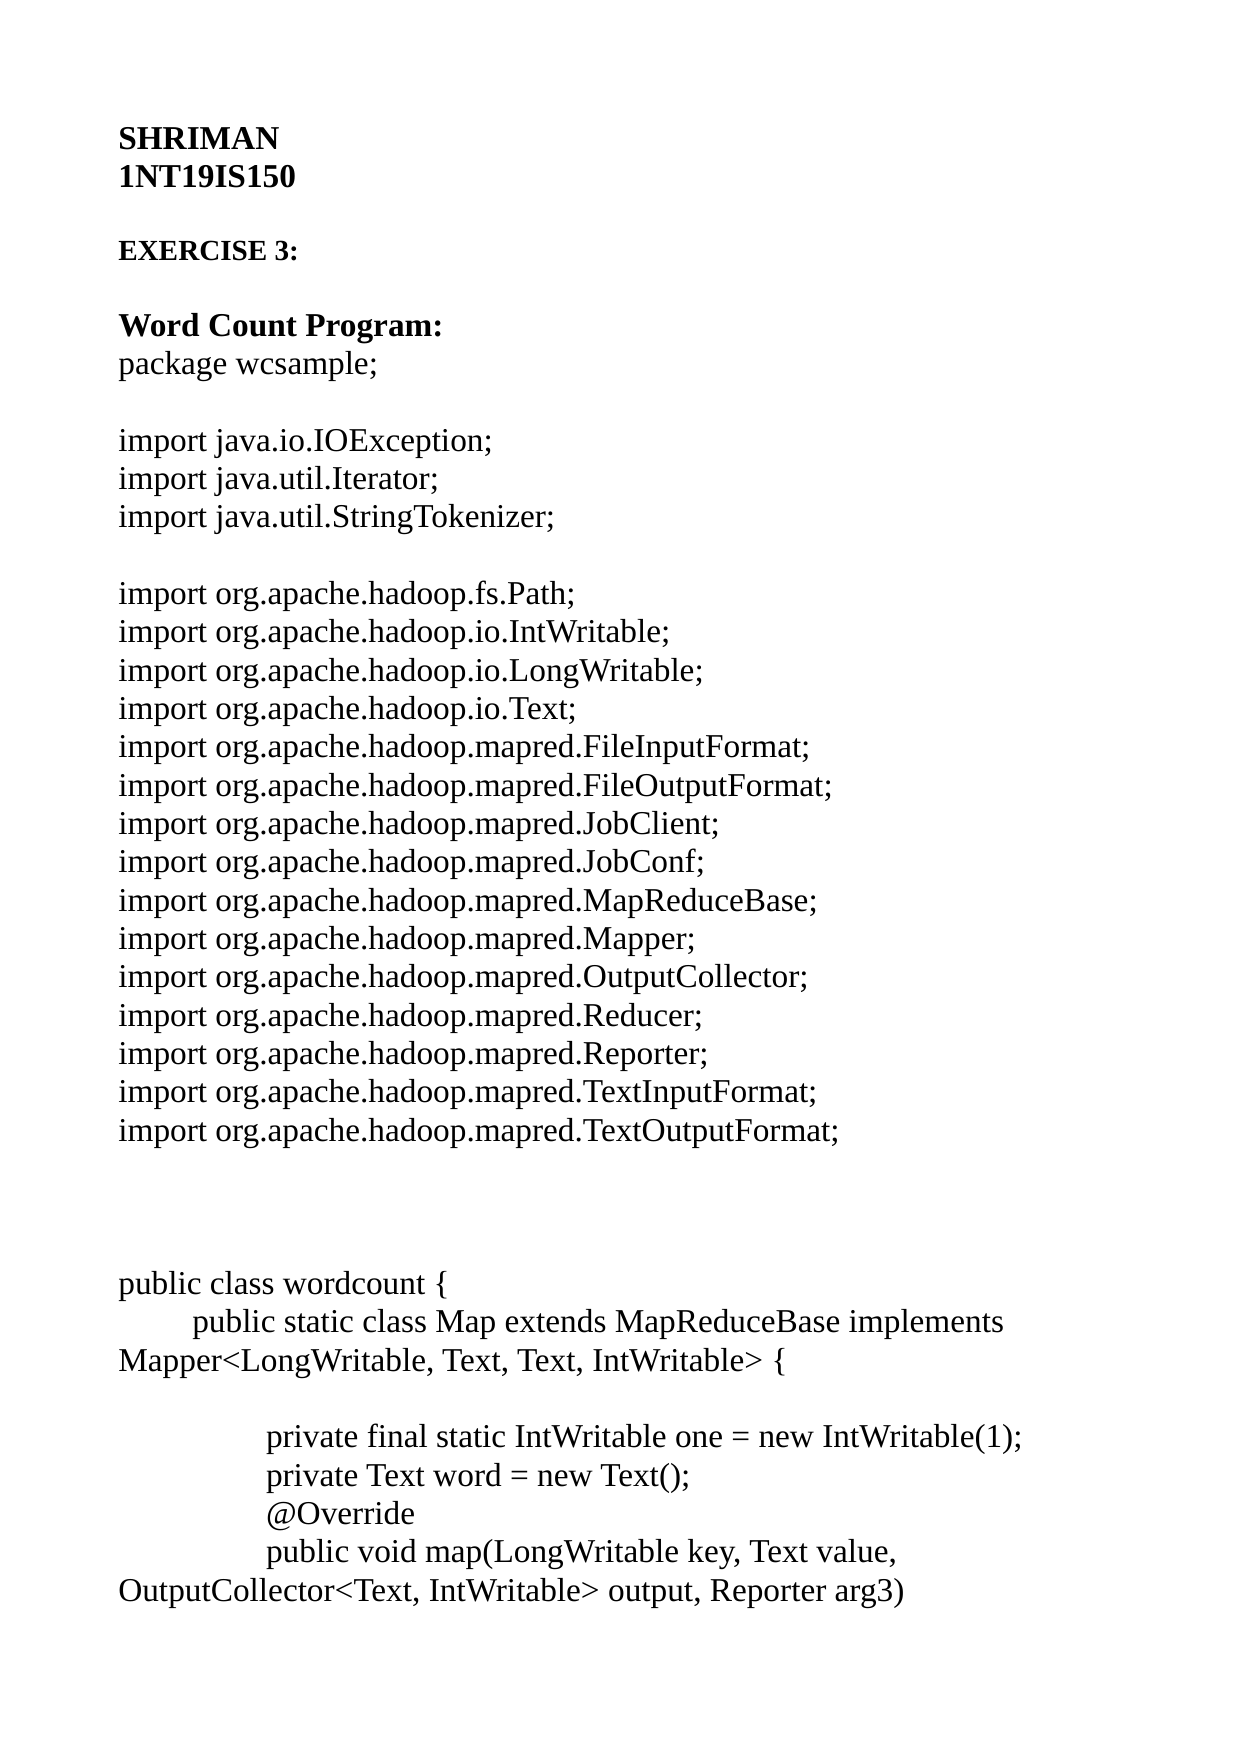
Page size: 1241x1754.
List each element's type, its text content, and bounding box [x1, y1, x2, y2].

text private final static IntWritable one = new IntWritable(1); [118, 1417, 1122, 1455]
text import org.apache.hadoop.mapred.TextOutputFormat; [118, 1110, 1122, 1148]
text public static class Map extends MapReduceBase implements Mapper<LongWritable, Text, Text, IntWritable> { [118, 1302, 1122, 1378]
text import org.apache.hadoop.mapred.FileOutputFormat; [118, 765, 1122, 803]
text import org.apache.hadoop.mapred.JobClient; [118, 803, 1122, 842]
text import org.apache.hadoop.mapred.FileInputFormat; [118, 727, 1122, 765]
text import org.apache.hadoop.io.IntWritable; [118, 612, 1122, 650]
text public void map(LongWritable key, Text value, OutputCollector<Text, IntWritable> output, Reporter arg3) [118, 1532, 1122, 1608]
text import java.io.IOException; [118, 420, 1122, 458]
text EXERCISE 3: [118, 233, 1122, 267]
text import org.apache.hadoop.mapred.TextInputFormat; [118, 1072, 1122, 1110]
text package wcsample; [118, 343, 1122, 382]
text import java.util.Iterator; [118, 458, 1122, 497]
text public class wordcount { [118, 1263, 1122, 1302]
text import org.apache.hadoop.mapred.Reporter; [118, 1033, 1122, 1072]
text import org.apache.hadoop.mapred.OutputCollector; [118, 957, 1122, 995]
text private Text word = new Text(); [118, 1455, 1122, 1493]
text SHRIMAN 1NT19IS150 [118, 118, 1122, 195]
text import org.apache.hadoop.fs.Path; [118, 573, 1122, 612]
text import org.apache.hadoop.io.Text; [118, 688, 1122, 727]
text Word Count Program: [118, 305, 1122, 343]
text import org.apache.hadoop.mapred.MapReduceBase; [118, 880, 1122, 918]
text import org.apache.hadoop.io.LongWritable; [118, 650, 1122, 688]
text import java.util.StringTokenizer; [118, 497, 1122, 535]
text import org.apache.hadoop.mapred.JobConf; [118, 842, 1122, 880]
text @Override [118, 1493, 1122, 1532]
text import org.apache.hadoop.mapred.Reducer; [118, 995, 1122, 1033]
text import org.apache.hadoop.mapred.Mapper; [118, 918, 1122, 957]
